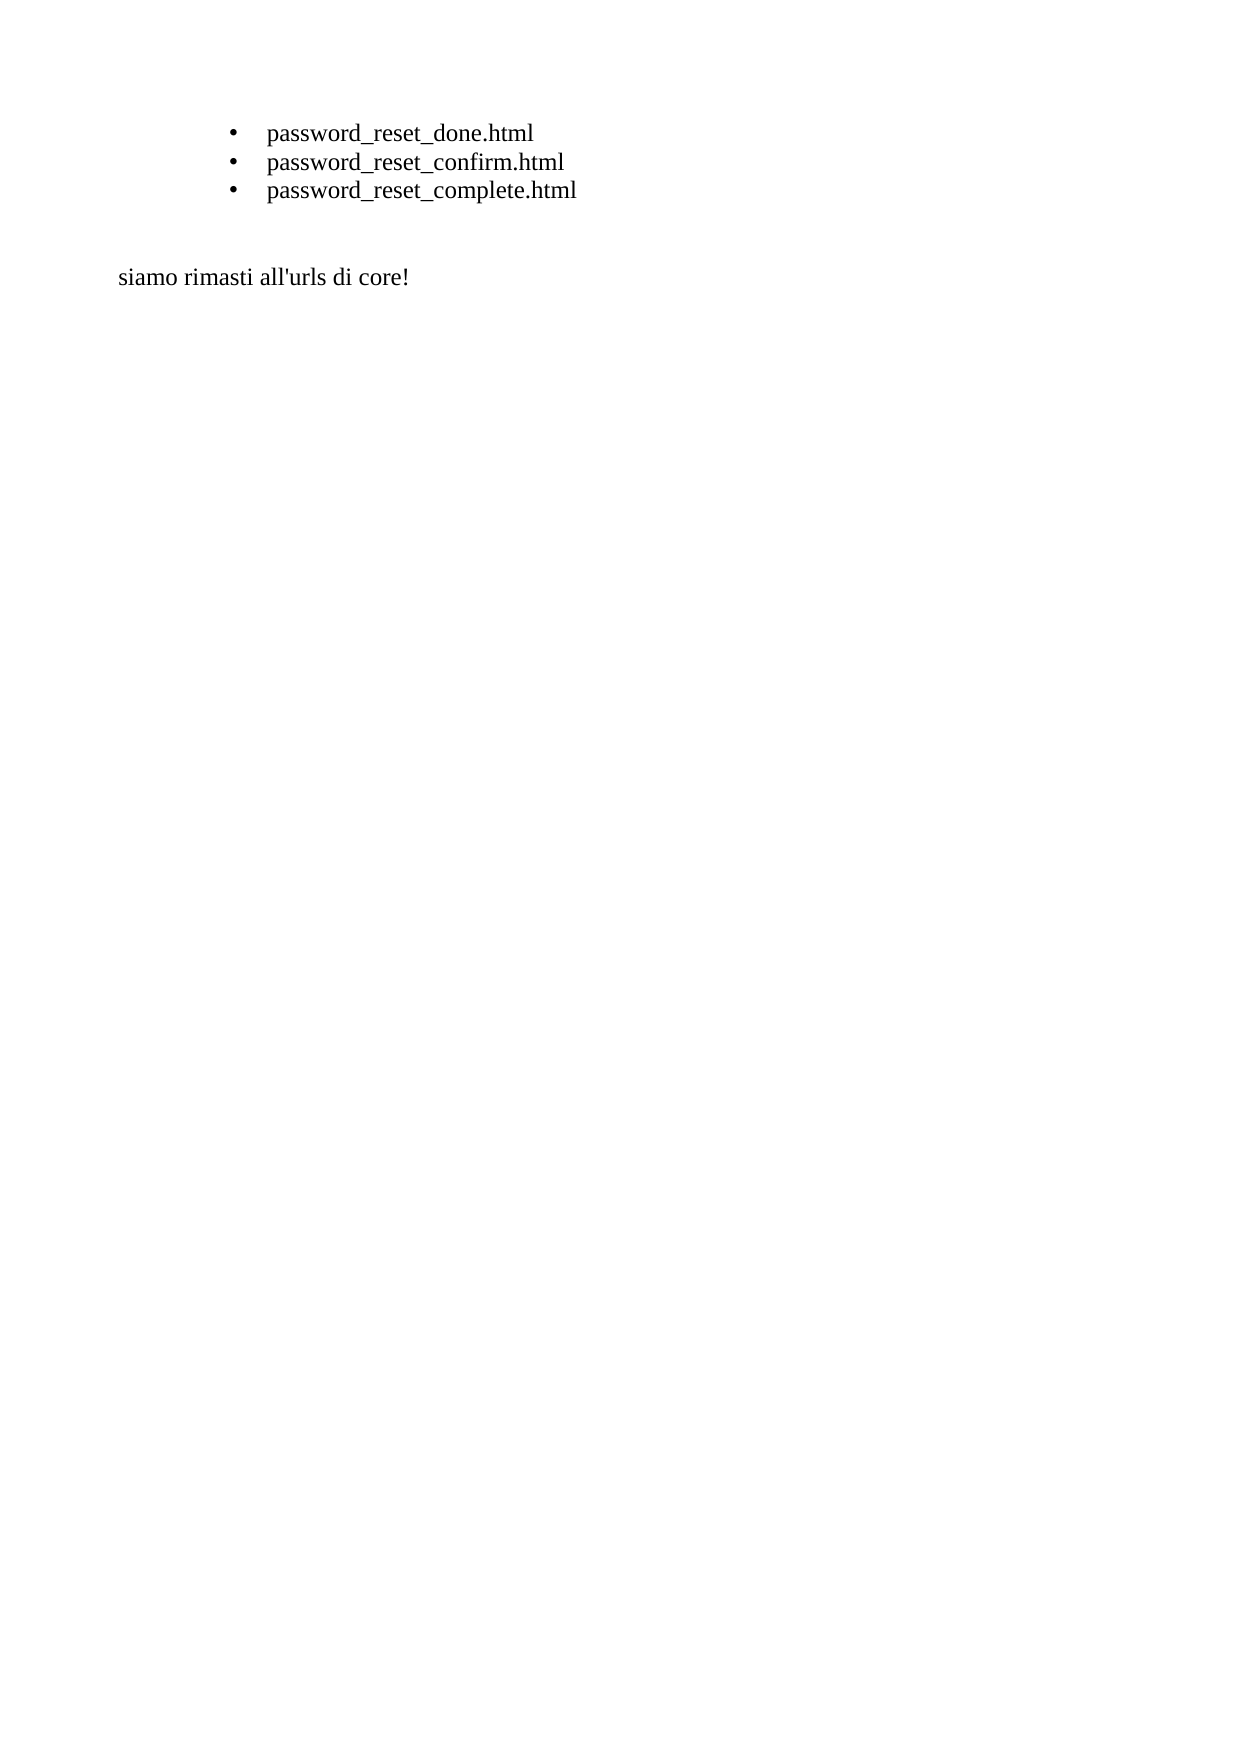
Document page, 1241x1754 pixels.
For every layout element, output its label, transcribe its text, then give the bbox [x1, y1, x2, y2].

list password_reset_done.html [229, 118, 1122, 147]
text siamo rimasti all'urls di core! [118, 262, 1122, 291]
list password_reset_confirm.html [229, 147, 1122, 176]
list password_reset_complete.html [229, 176, 1122, 204]
